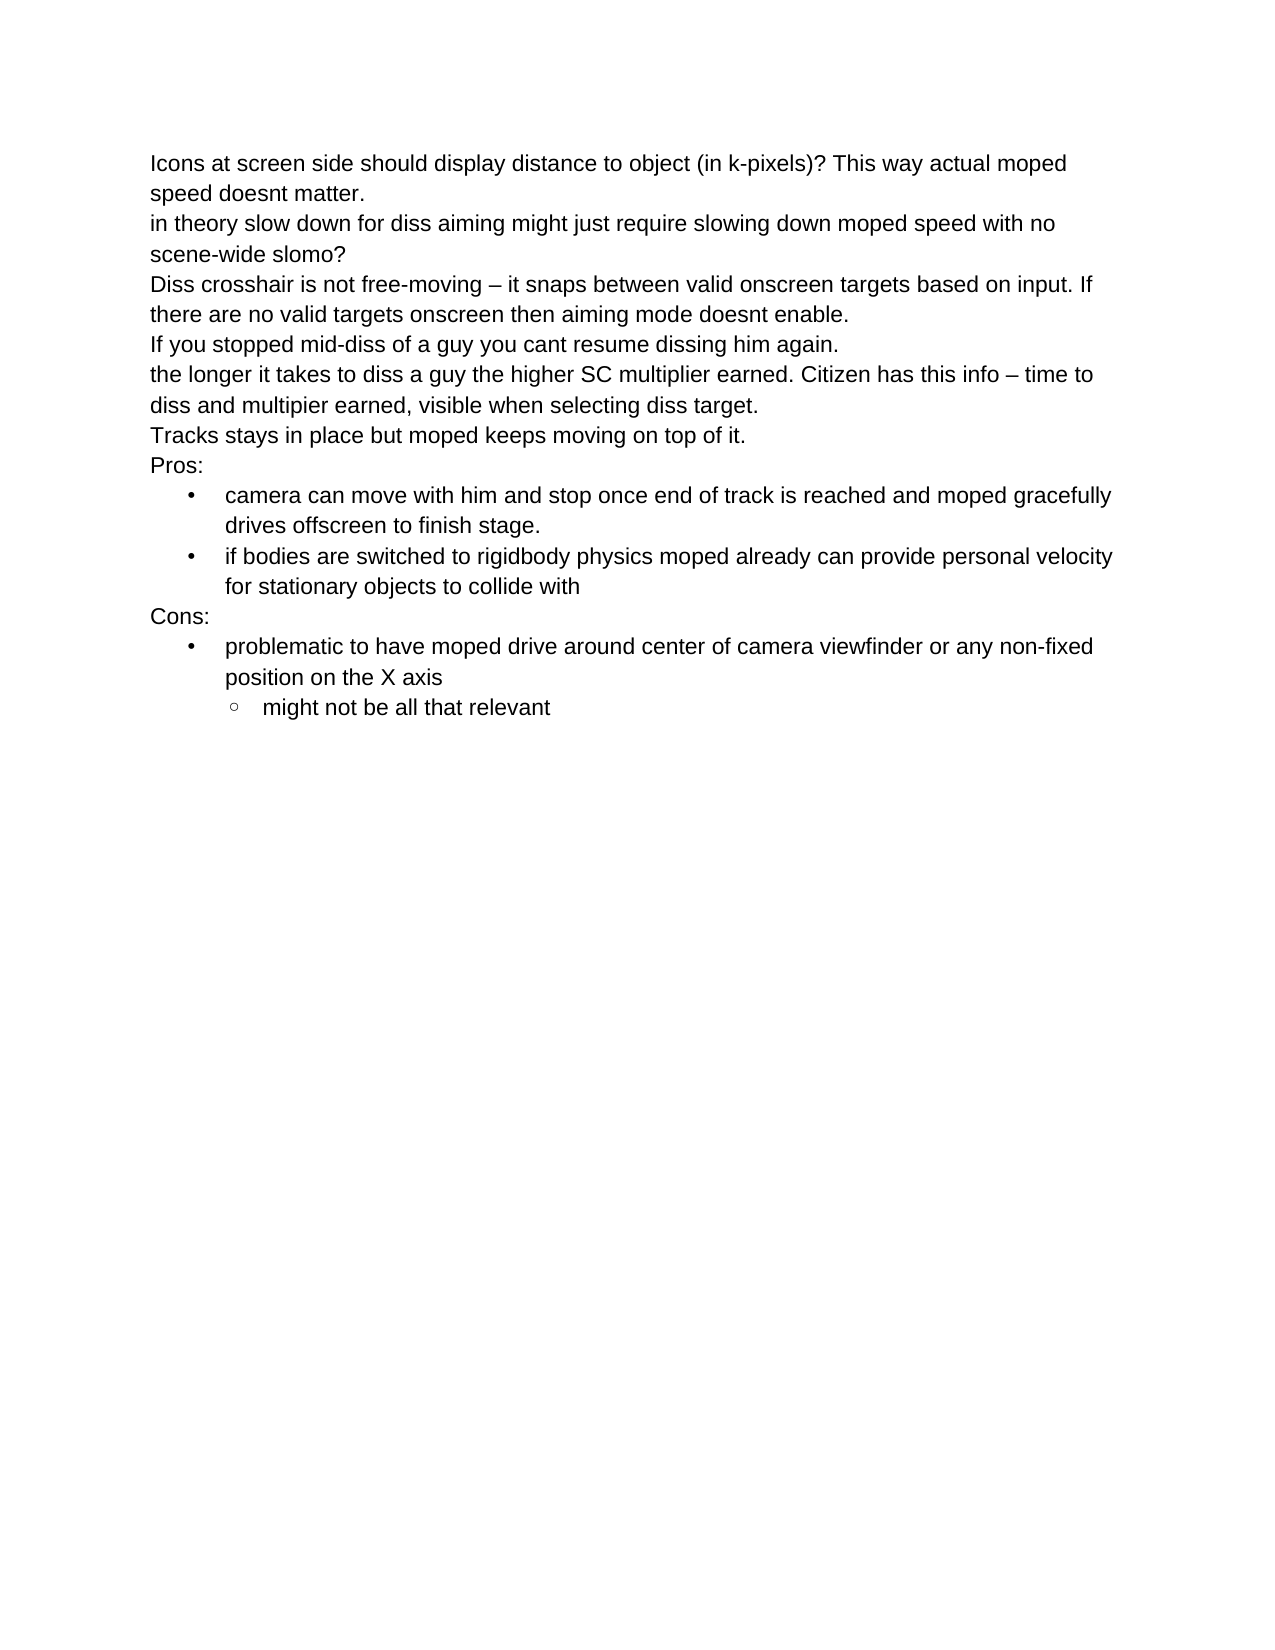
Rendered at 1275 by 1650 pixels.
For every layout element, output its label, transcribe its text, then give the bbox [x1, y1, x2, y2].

text in theory slow down for diss aiming might just require slowing down moped speed with no scene-wide slomo? [150, 210, 1125, 267]
text Pros: [150, 452, 1125, 478]
list might not be all that relevant [225, 694, 1125, 720]
text the longer it takes to diss a guy the higher SC multiplier earned. Citizen has this info – time to diss and multipier earned, visible when selecting diss target. [150, 361, 1125, 418]
text Diss crosshair is not free-moving – it snaps between valid onscreen targets based on input. If there are no valid targets onscreen then aiming mode doesnt enable. [150, 271, 1125, 327]
list problematic to have moped drive around center of camera viewfinder or any non-fixed position on the X axis [187, 633, 1125, 690]
text If you stopped mid-diss of a guy you cant resume dissing him again. [150, 331, 1125, 358]
list camera can move with him and stop once end of track is reached and moped gracefully drives offscreen to finish stage. [187, 482, 1125, 539]
text Tracks stays in place but moped keeps moving on top of it. [150, 422, 1125, 448]
text Icons at screen side should display distance to object (in k-pixels)? This way actual moped speed doesnt matter. [150, 150, 1125, 207]
text Cons: [150, 603, 1125, 629]
list if bodies are switched to rigidbody physics moped already can provide personal velocity for stationary objects to collide with [187, 543, 1125, 599]
